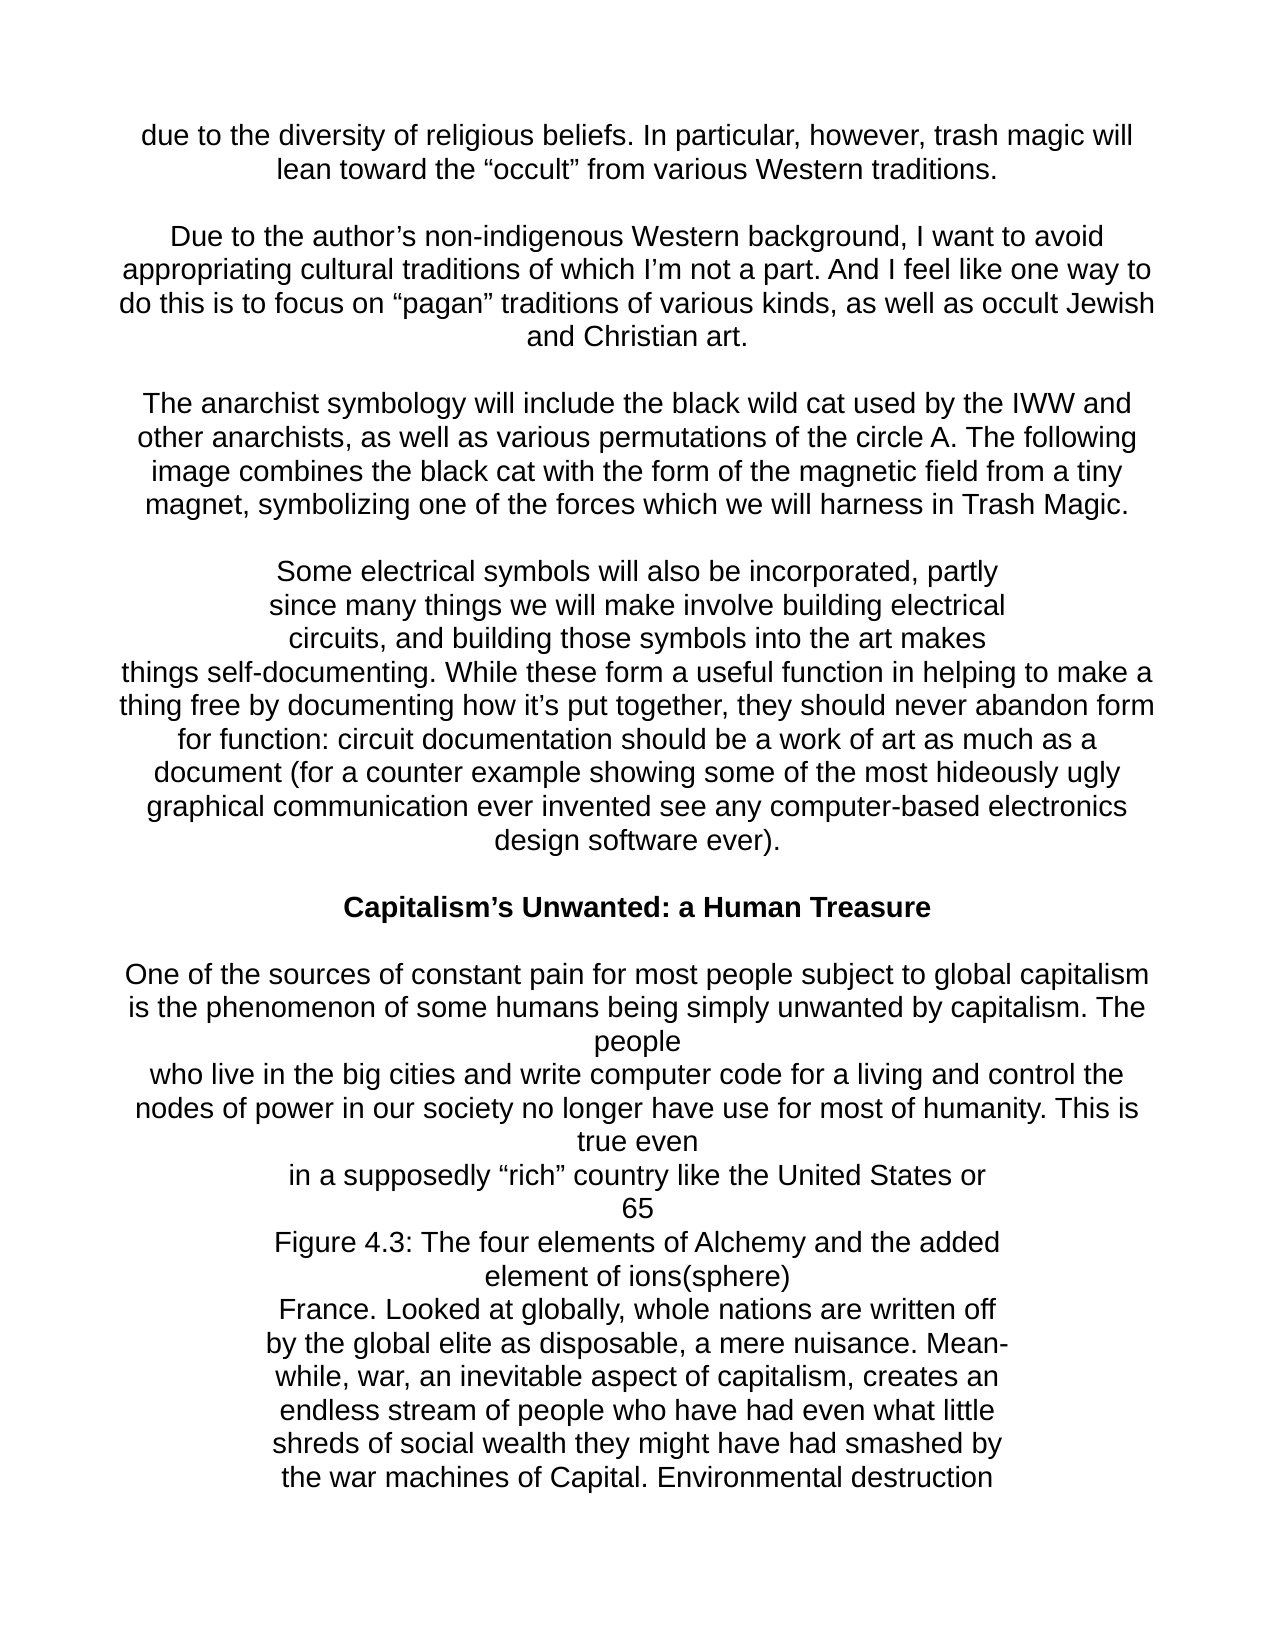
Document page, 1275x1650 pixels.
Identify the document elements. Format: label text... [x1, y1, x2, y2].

text by the global elite as disposable, a mere nuisance. Mean- [118, 1326, 1157, 1359]
text Due to the author’s non-indigenous Western background, I want to avoid appropriating cultural traditions of which I’m not a part. And I feel like one way to do this is to focus on “pagan” traditions of various kinds, as well as occult Jewish and Christian art. [118, 219, 1157, 353]
text Figure 4.3: The four elements of Alchemy and the added [118, 1225, 1157, 1258]
text circuits, and building those symbols into the art makes [118, 621, 1157, 655]
text in a supposedly “rich” country like the United States or [118, 1158, 1157, 1191]
text who live in the big cities and write computer code for a living and control the nodes of power in our society no longer have use for most of humanity. This is true even [118, 1057, 1157, 1158]
text Some electrical symbols will also be incorporated, partly [118, 554, 1157, 588]
text The anarchist symbology will include the black wild cat used by the IWW and other anarchists, as well as various permutations of the circle A. The following image combines the black cat with the form of the magnetic field from a tiny magnet, symbolizing one of the forces which we will harness in Trash Magic. [118, 386, 1157, 521]
text France. Looked at globally, whole nations are written off [118, 1292, 1157, 1326]
text element of ions(sphere) [118, 1258, 1157, 1292]
text Capitalism’s Unwanted: a Human Treasure [118, 889, 1157, 923]
text 65 [118, 1191, 1157, 1225]
text shreds of social wealth they might have had smashed by [118, 1426, 1157, 1460]
text since many things we will make involve building electrical [118, 588, 1157, 621]
text the war machines of Capital. Environmental destruction [118, 1460, 1157, 1493]
text while, war, an inevitable aspect of capitalism, creates an [118, 1359, 1157, 1393]
text things self-documenting. While these form a useful function in helping to make a thing free by documenting how it’s put together, they should never abandon form for function: circuit documentation should be a work of art as much as a document (for a counter example showing some of the most hideously ugly graphical communication ever invented see any computer-based electronics design software ever). [118, 655, 1157, 856]
text One of the sources of constant pain for most people subject to global capitalism is the phenomenon of some humans being simply unwanted by capitalism. The people [118, 957, 1157, 1057]
text due to the diversity of religious beliefs. In particular, however, trash magic will lean toward the “occult” from various Western traditions. [118, 118, 1157, 185]
text endless stream of people who have had even what little [118, 1393, 1157, 1426]
